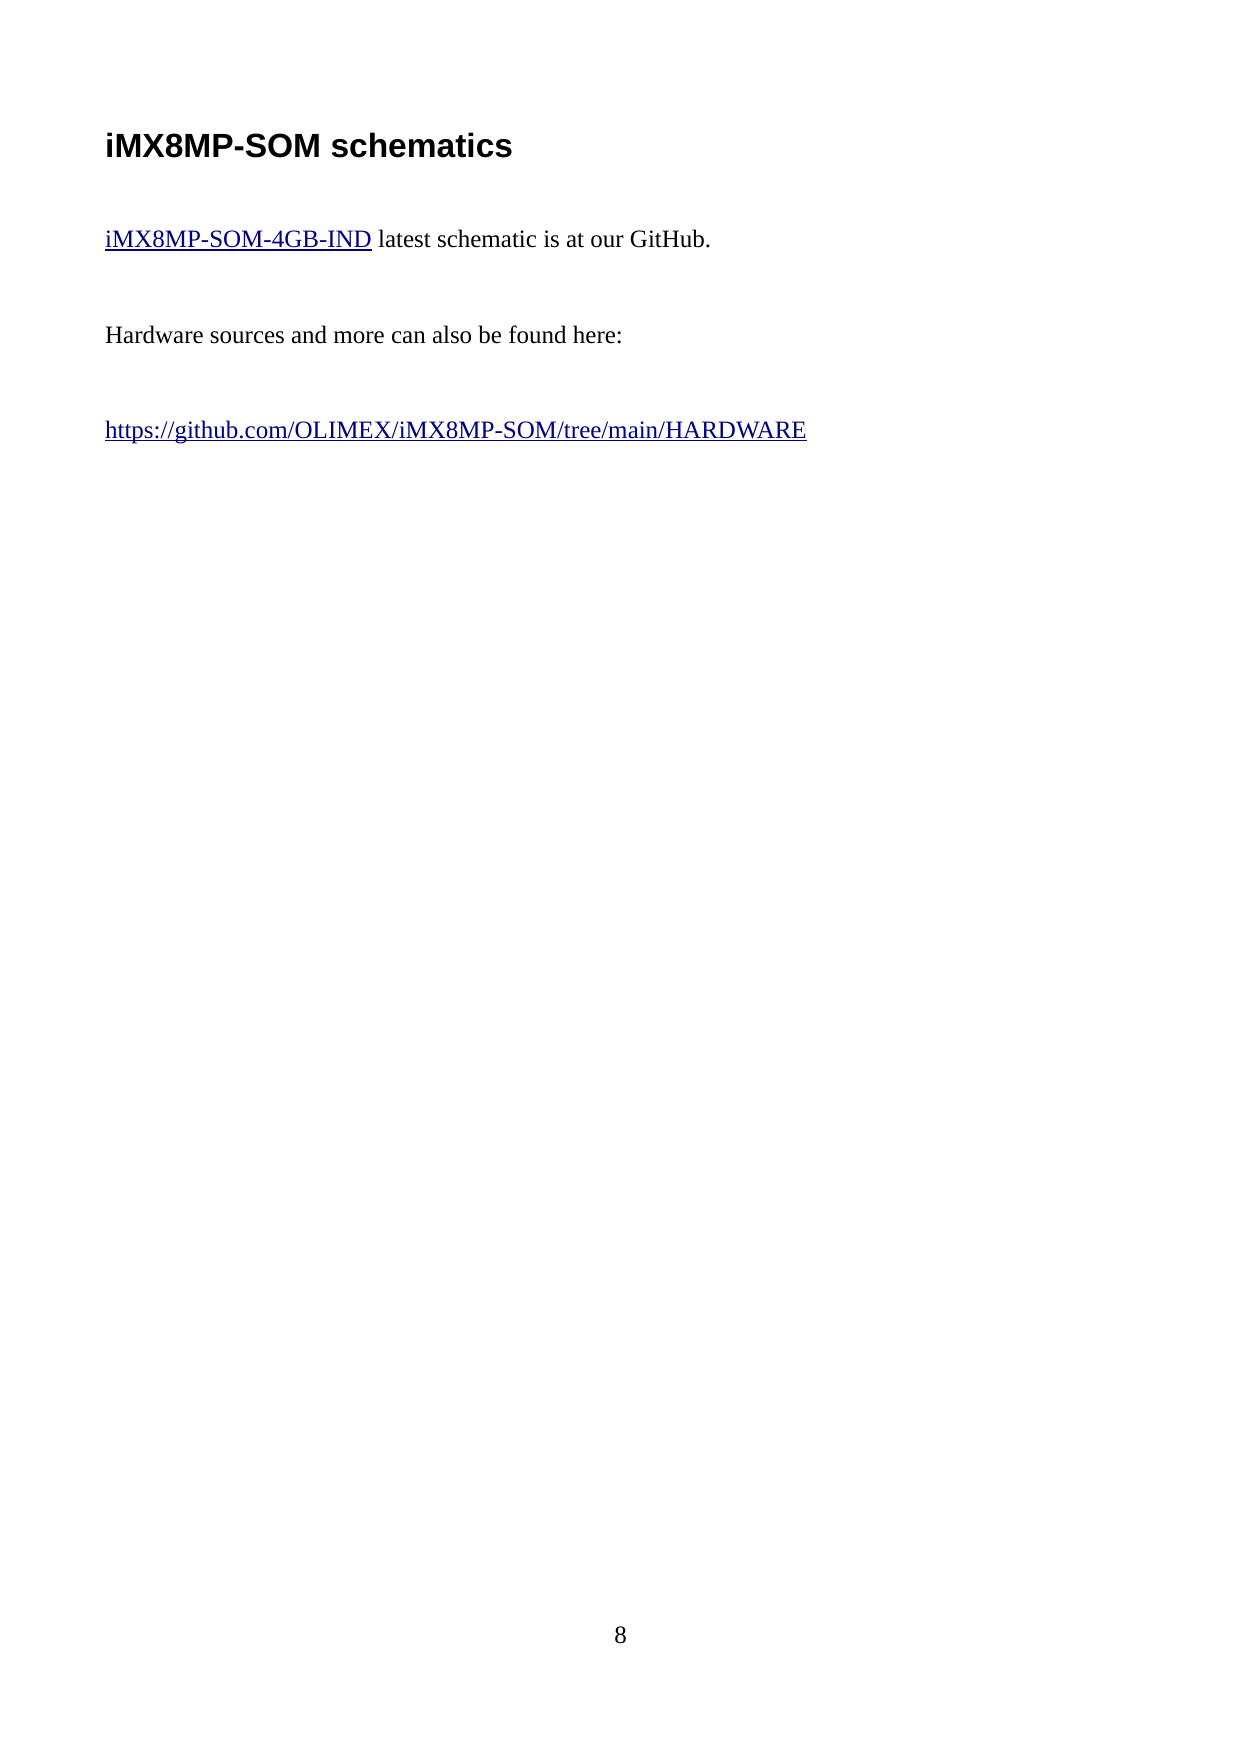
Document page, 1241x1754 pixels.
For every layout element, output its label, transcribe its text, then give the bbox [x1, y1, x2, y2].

text iMX8MP-SOM-4GB-IND latest schematic is at our GitHub. [105, 224, 1136, 253]
subtitle iMX8MP-SOM schematics [105, 126, 1136, 164]
text Hardware sources and more can also be found here: [105, 320, 1136, 348]
text https://github.com/OLIMEX/iMX8MP-SOM/tree/main/HARDWARE [105, 415, 1136, 444]
